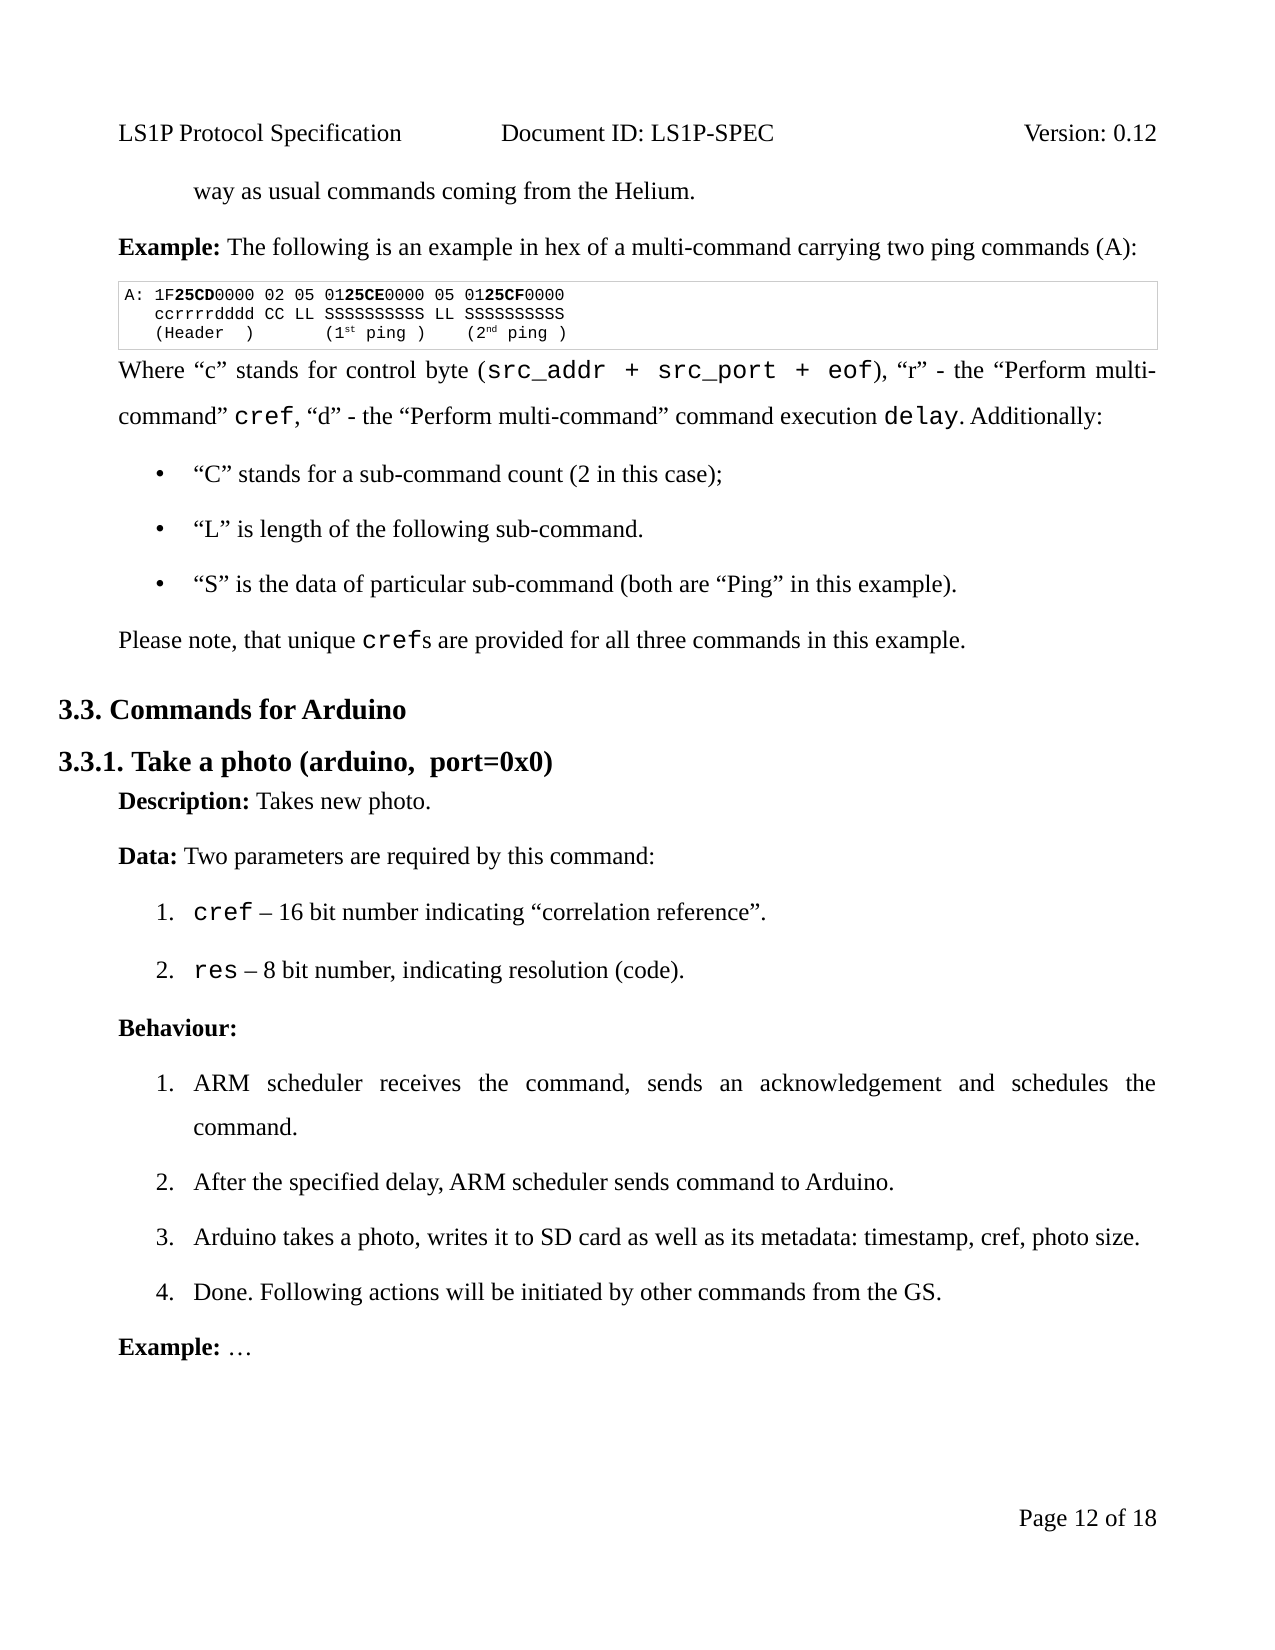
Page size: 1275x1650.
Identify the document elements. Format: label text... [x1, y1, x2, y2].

text Description: Takes new photo. [118, 786, 1157, 815]
list “C” stands for a sub-command count (2 in this case); [156, 459, 1157, 488]
text Data: Two parameters are required by this command: [118, 841, 1157, 870]
list cref – 16 bit number indicating “correlation reference”. [156, 897, 1157, 927]
text (Header ) (1st ping ) (2nd ping ) [119, 318, 1157, 349]
list After the specified delay, ARM scheduler sends command to Arduino. [156, 1167, 1157, 1196]
text ccrrrrdddd CC LL SSSSSSSSSS LL SSSSSSSSSS [119, 299, 1157, 318]
list ARM scheduler receives the command, sends an acknowledgement and schedules the command. [156, 1068, 1157, 1140]
text A: 1F25CD0000 02 05 0125CE0000 05 0125CF0000 [119, 282, 1157, 299]
list res – 8 bit number, indicating resolution (code). [156, 955, 1157, 986]
text Example: The following is an example in hex of a multi-command carrying two ping commands (A): [118, 232, 1157, 260]
subtitle Commands for Arduino [58, 692, 1157, 726]
list “L” is length of the following sub-command. [156, 514, 1157, 543]
list Done. Following actions will be initiated by other commands from the GS. [156, 1277, 1157, 1306]
text Example: … [118, 1332, 1157, 1361]
list Arduino takes a photo, writes it to SD card as well as its metadata: timestamp, cref, photo size. [156, 1222, 1157, 1251]
text Please note, that unique crefs are provided for all three commands in this example. [118, 625, 1157, 656]
list “S” is the data of particular sub-command (both are “Ping” in this example). [156, 569, 1157, 598]
list way as usual commands coming from the Helium. [156, 176, 1157, 205]
text Behaviour: [118, 1013, 1157, 1042]
text Where “c” stands for control byte (src_addr + src_port + eof), “r” - the “Perform multi-command” cref, “d” - the “Perform multi-command” command execution delay. Additionally: [118, 356, 1157, 432]
subtitle Take a photo (arduino, port=0x0) [58, 744, 1157, 777]
